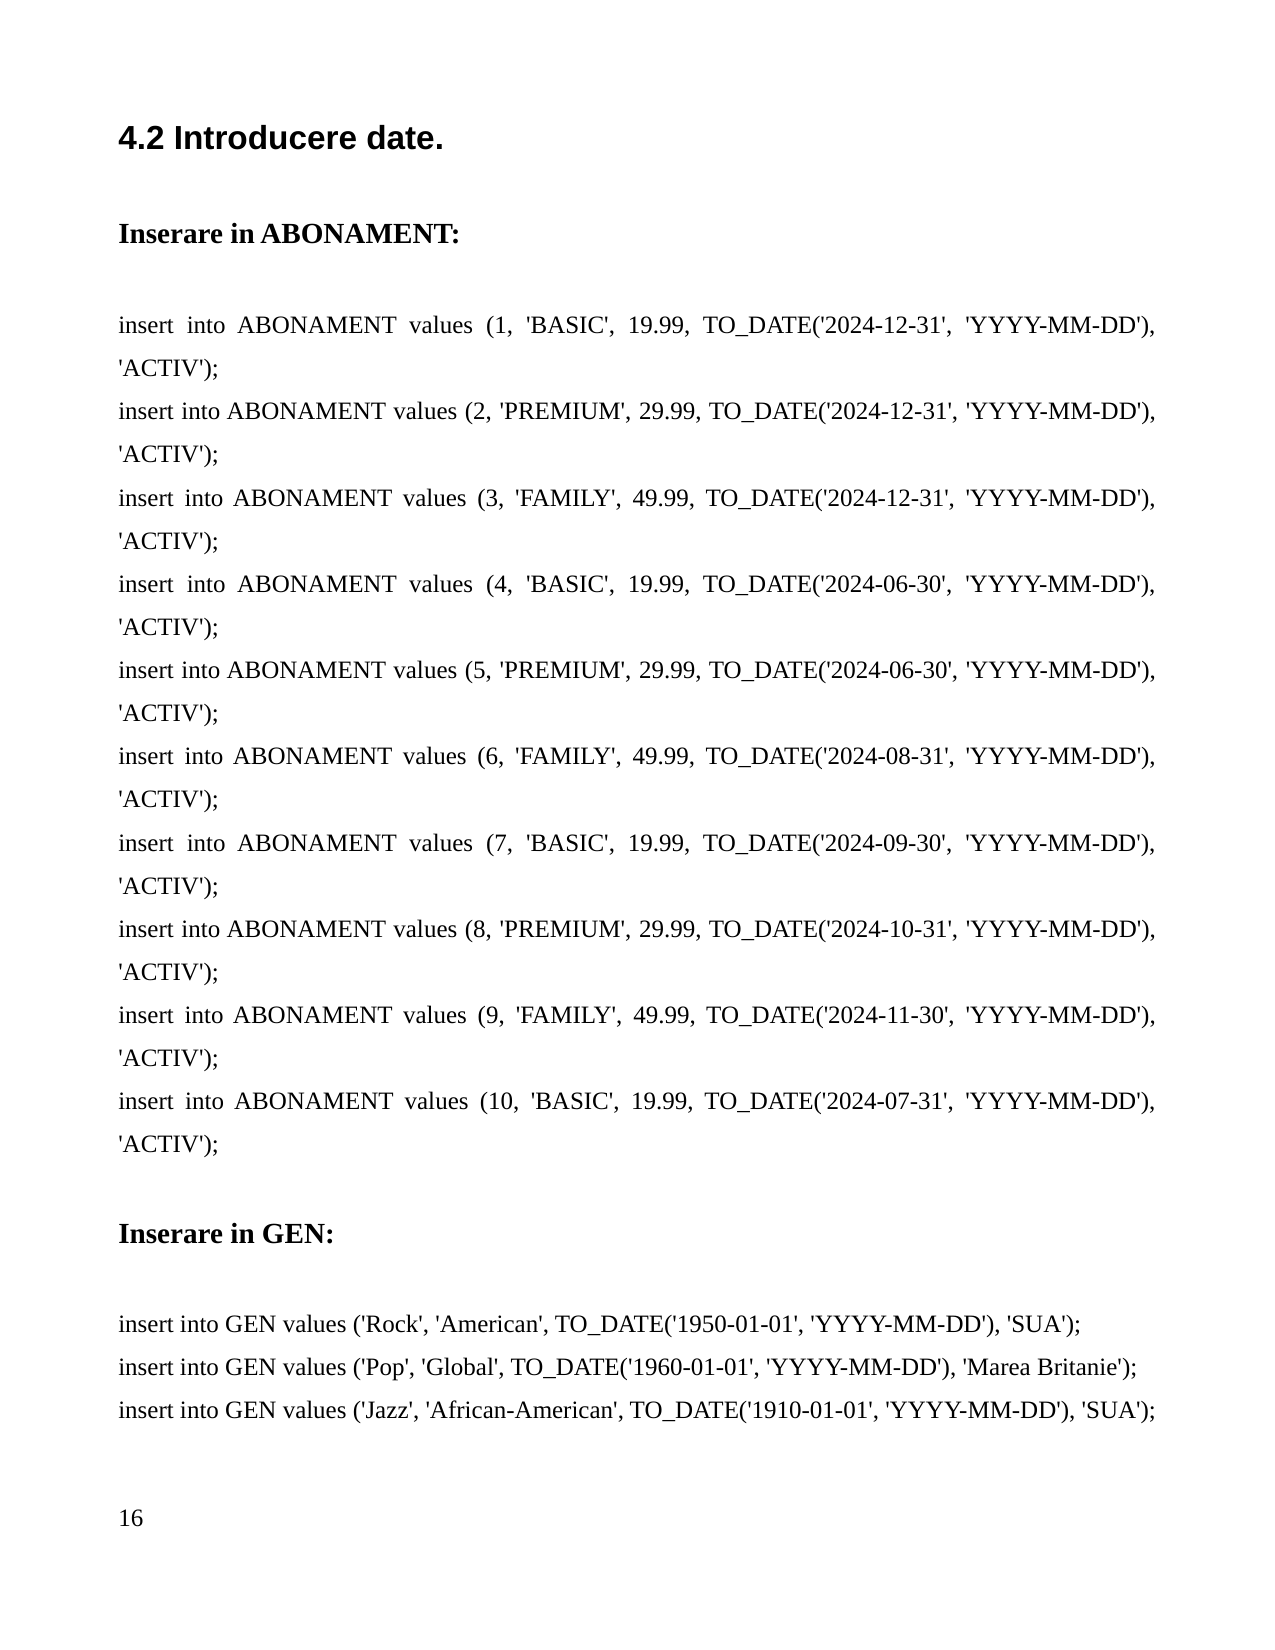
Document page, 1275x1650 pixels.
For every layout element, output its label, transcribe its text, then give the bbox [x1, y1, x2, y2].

text insert into ABONAMENT values (7, 'BASIC', 19.99, TO_DATE('2024-09-30', 'YYYY-MM-DD'), 'ACTIV'); [118, 828, 1157, 899]
text insert into ABONAMENT values (2, 'PREMIUM', 29.99, TO_DATE('2024-12-31', 'YYYY-MM-DD'), 'ACTIV'); [118, 396, 1157, 468]
text insert into ABONAMENT values (1, 'BASIC', 19.99, TO_DATE('2024-12-31', 'YYYY-MM-DD'), 'ACTIV'); [118, 310, 1157, 382]
text insert into ABONAMENT values (5, 'PREMIUM', 29.99, TO_DATE('2024-06-30', 'YYYY-MM-DD'), 'ACTIV'); [118, 655, 1157, 727]
text insert into ABONAMENT values (6, 'FAMILY', 49.99, TO_DATE('2024-08-31', 'YYYY-MM-DD'), 'ACTIV'); [118, 741, 1157, 813]
text insert into ABONAMENT values (8, 'PREMIUM', 29.99, TO_DATE('2024-10-31', 'YYYY-MM-DD'), 'ACTIV'); [118, 914, 1157, 986]
subtitle 4.2 Introducere date. [118, 118, 1157, 157]
text Inserare in ABONAMENT: [118, 217, 1157, 250]
text insert into ABONAMENT values (10, 'BASIC', 19.99, TO_DATE('2024-07-31', 'YYYY-MM-DD'), 'ACTIV'); [118, 1086, 1157, 1158]
text insert into ABONAMENT values (4, 'BASIC', 19.99, TO_DATE('2024-06-30', 'YYYY-MM-DD'), 'ACTIV'); [118, 569, 1157, 641]
text insert into GEN values ('Pop', 'Global', TO_DATE('1960-01-01', 'YYYY-MM-DD'), 'Marea Britanie'); [118, 1352, 1157, 1381]
text insert into ABONAMENT values (3, 'FAMILY', 49.99, TO_DATE('2024-12-31', 'YYYY-MM-DD'), 'ACTIV'); [118, 483, 1157, 554]
text insert into GEN values ('Rock', 'American', TO_DATE('1950-01-01', 'YYYY-MM-DD'), 'SUA'); [118, 1309, 1157, 1338]
text insert into ABONAMENT values (9, 'FAMILY', 49.99, TO_DATE('2024-11-30', 'YYYY-MM-DD'), 'ACTIV'); [118, 1000, 1157, 1072]
text insert into GEN values ('Jazz', 'African-American', TO_DATE('1910-01-01', 'YYYY-MM-DD'), 'SUA'); [118, 1395, 1157, 1424]
text Inserare in GEN: [118, 1216, 1157, 1249]
